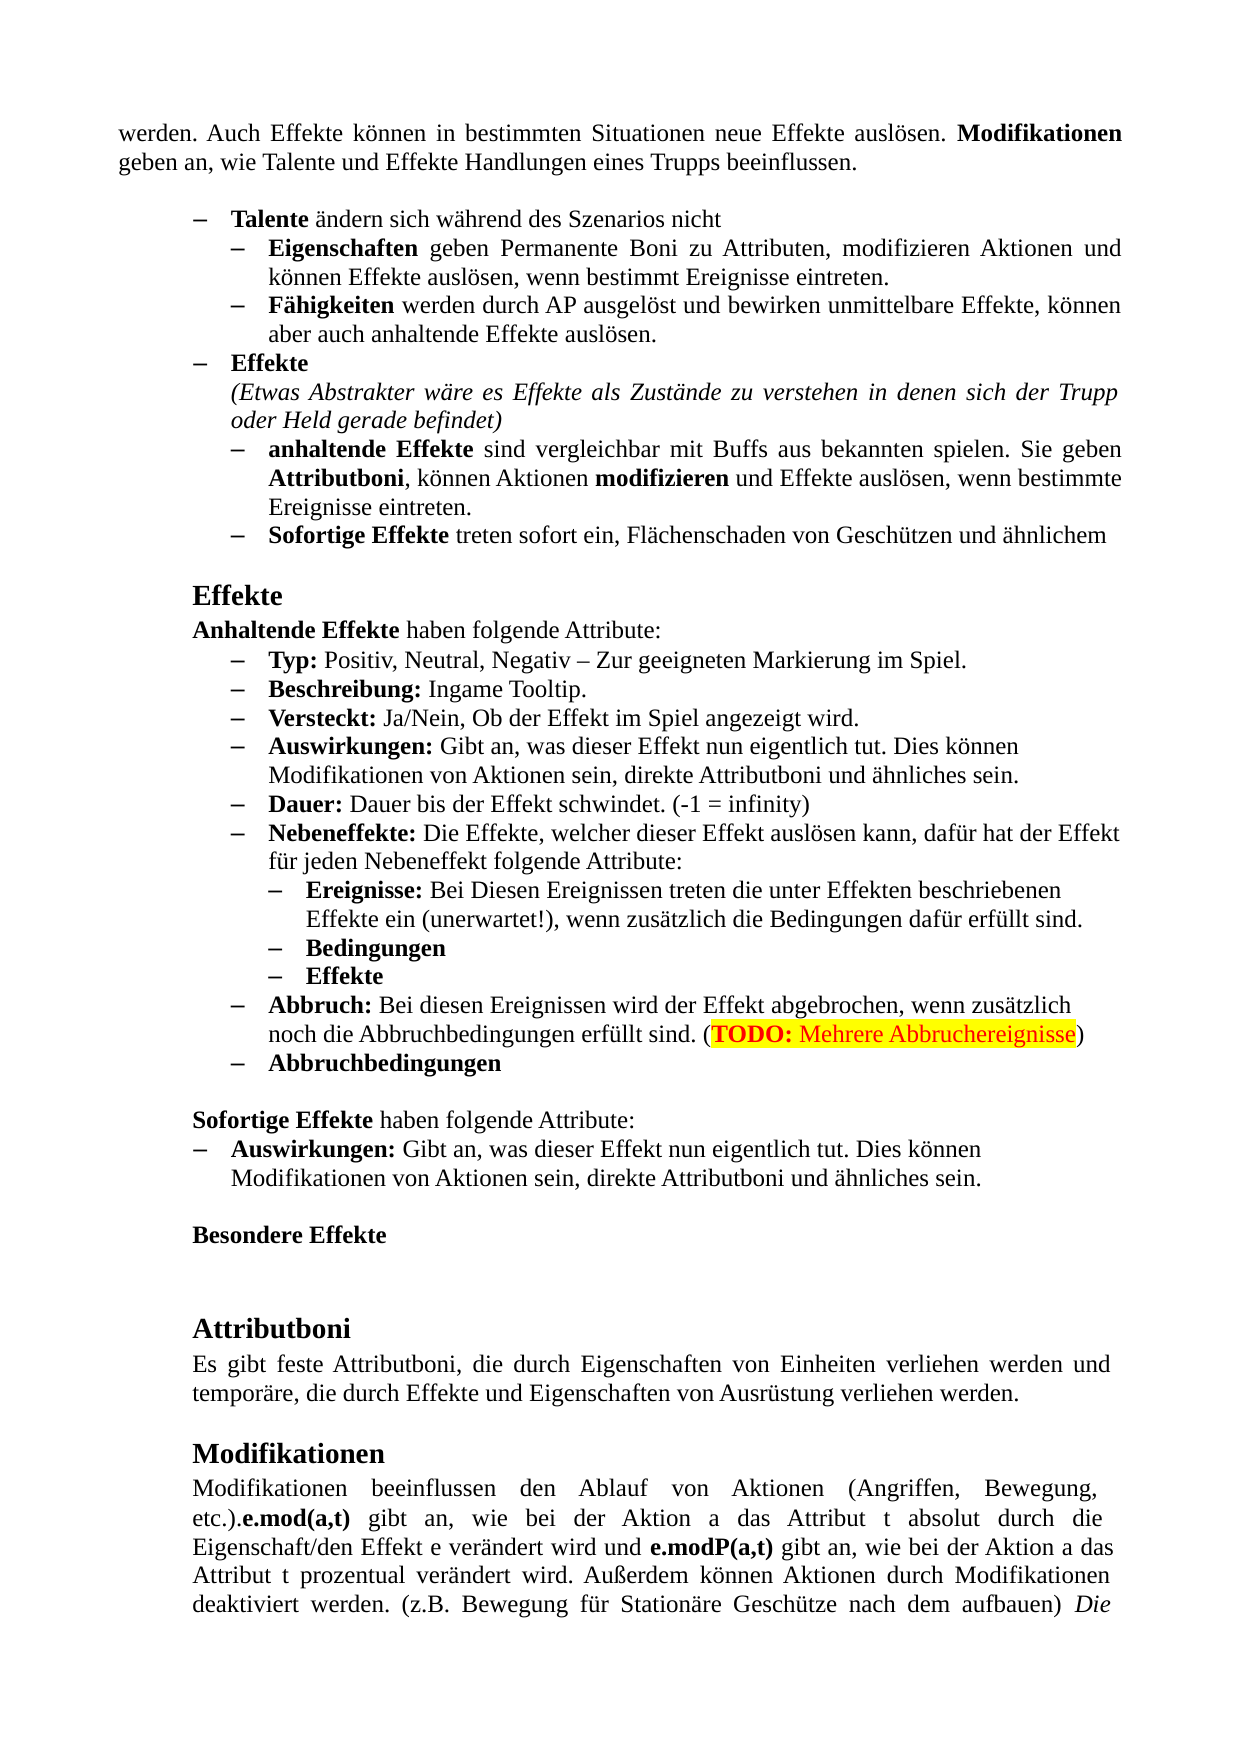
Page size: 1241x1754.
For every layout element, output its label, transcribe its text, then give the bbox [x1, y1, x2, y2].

list Auswirkungen: Gibt an, was dieser Effekt nun eigentlich tut. Dies können Modifikationen von Aktionen sein, direkte Attributboni und ähnliches sein. [231, 731, 1122, 789]
list (Etwas Abstrakter wäre es Effekte als Zustände zu verstehen in denen sich der Trupp oder Held gerade befindet) [193, 377, 1122, 434]
list anhaltende Effekte sind vergleichbar mit Buffs aus bekannten spielen. Sie geben Attributboni, können Aktionen modifizieren und Effekte auslösen, wenn bestimmte Ereignisse eintreten. [231, 434, 1122, 521]
list Nebeneffekte: Die Effekte, welcher dieser Effekt auslösen kann, dafür hat der Effekt für jeden Nebeneffekt folgende Attribute: [231, 818, 1122, 875]
list Auswirkungen: Gibt an, was dieser Effekt nun eigentlich tut. Dies können Modifikationen von Aktionen sein, direkte Attributboni und ähnliches sein. [193, 1134, 1122, 1191]
list Bedingungen [268, 933, 1122, 961]
list Effekte [193, 348, 1122, 377]
list Dauer: Dauer bis der Effekt schwindet. (-1 = infinity) [231, 789, 1122, 818]
text Attributboni [118, 1311, 1122, 1345]
text Modifikationen beeinflussen den Ablauf von Aktionen (Angriffen, Bewegung, etc.).e.mod(a,t) gibt an, wie bei der Aktion a das Attribut t absolut durch die Eigenschaft/den Effekt e verändert wird und e.modP(a,t) gibt an, wie bei der Aktion a das Attribut t prozentual verändert wird. Außerdem können Aktionen durch Modifikationen deaktiviert werden. (z.B. Bewegung für Stationäre Geschütze nach dem aufbauen) Die [118, 1469, 1122, 1618]
text Anhaltende Effekte haben folgende Attribute: [118, 612, 1122, 645]
list Typ: Positiv, Neutral, Negativ – Zur geeigneten Markierung im Spiel. [231, 645, 1122, 674]
text werden. Auch Effekte können in bestimmten Situationen neue Effekte auslösen. Modifikationen geben an, wie Talente und Effekte Handlungen eines Trupps beeinflussen. [118, 118, 1122, 176]
text Effekte [118, 578, 1122, 612]
list Effekte [268, 961, 1122, 990]
list Talente ändern sich während des Szenarios nicht [193, 204, 1122, 233]
list Fähigkeiten werden durch AP ausgelöst und bewirken unmittelbare Effekte, können aber auch anhaltende Effekte auslösen. [231, 291, 1122, 348]
list Sofortige Effekte treten sofort ein, Flächenschaden von Geschützen und ähnlichem [231, 521, 1122, 549]
text Modifikationen [118, 1436, 1122, 1469]
text Besondere Effekte [118, 1220, 1122, 1249]
list Abbruch: Bei diesen Ereignissen wird der Effekt abgebrochen, wenn zusätzlich noch die Abbruchbedingungen erfüllt sind. (TODO: Mehrere Abbruchereignisse) [231, 990, 1122, 1048]
text Es gibt feste Attributboni, die durch Eigenschaften von Einheiten verliehen werden und temporäre, die durch Effekte und Eigenschaften von Ausrüstung verliehen werden. [118, 1345, 1122, 1407]
list Eigenschaften geben Permanente Boni zu Attributen, modifizieren Aktionen und können Effekte auslösen, wenn bestimmt Ereignisse eintreten. [231, 233, 1122, 291]
list Versteckt: Ja/Nein, Ob der Effekt im Spiel angezeigt wird. [231, 703, 1122, 731]
list Beschreibung: Ingame Tooltip. [231, 674, 1122, 703]
list Ereignisse: Bei Diesen Ereignissen treten die unter Effekten beschriebenen Effekte ein (unerwartet!), wenn zusätzlich die Bedingungen dafür erfüllt sind. [268, 875, 1122, 933]
text Sofortige Effekte haben folgende Attribute: [118, 1105, 1122, 1134]
list Abbruchbedingungen [231, 1048, 1122, 1076]
